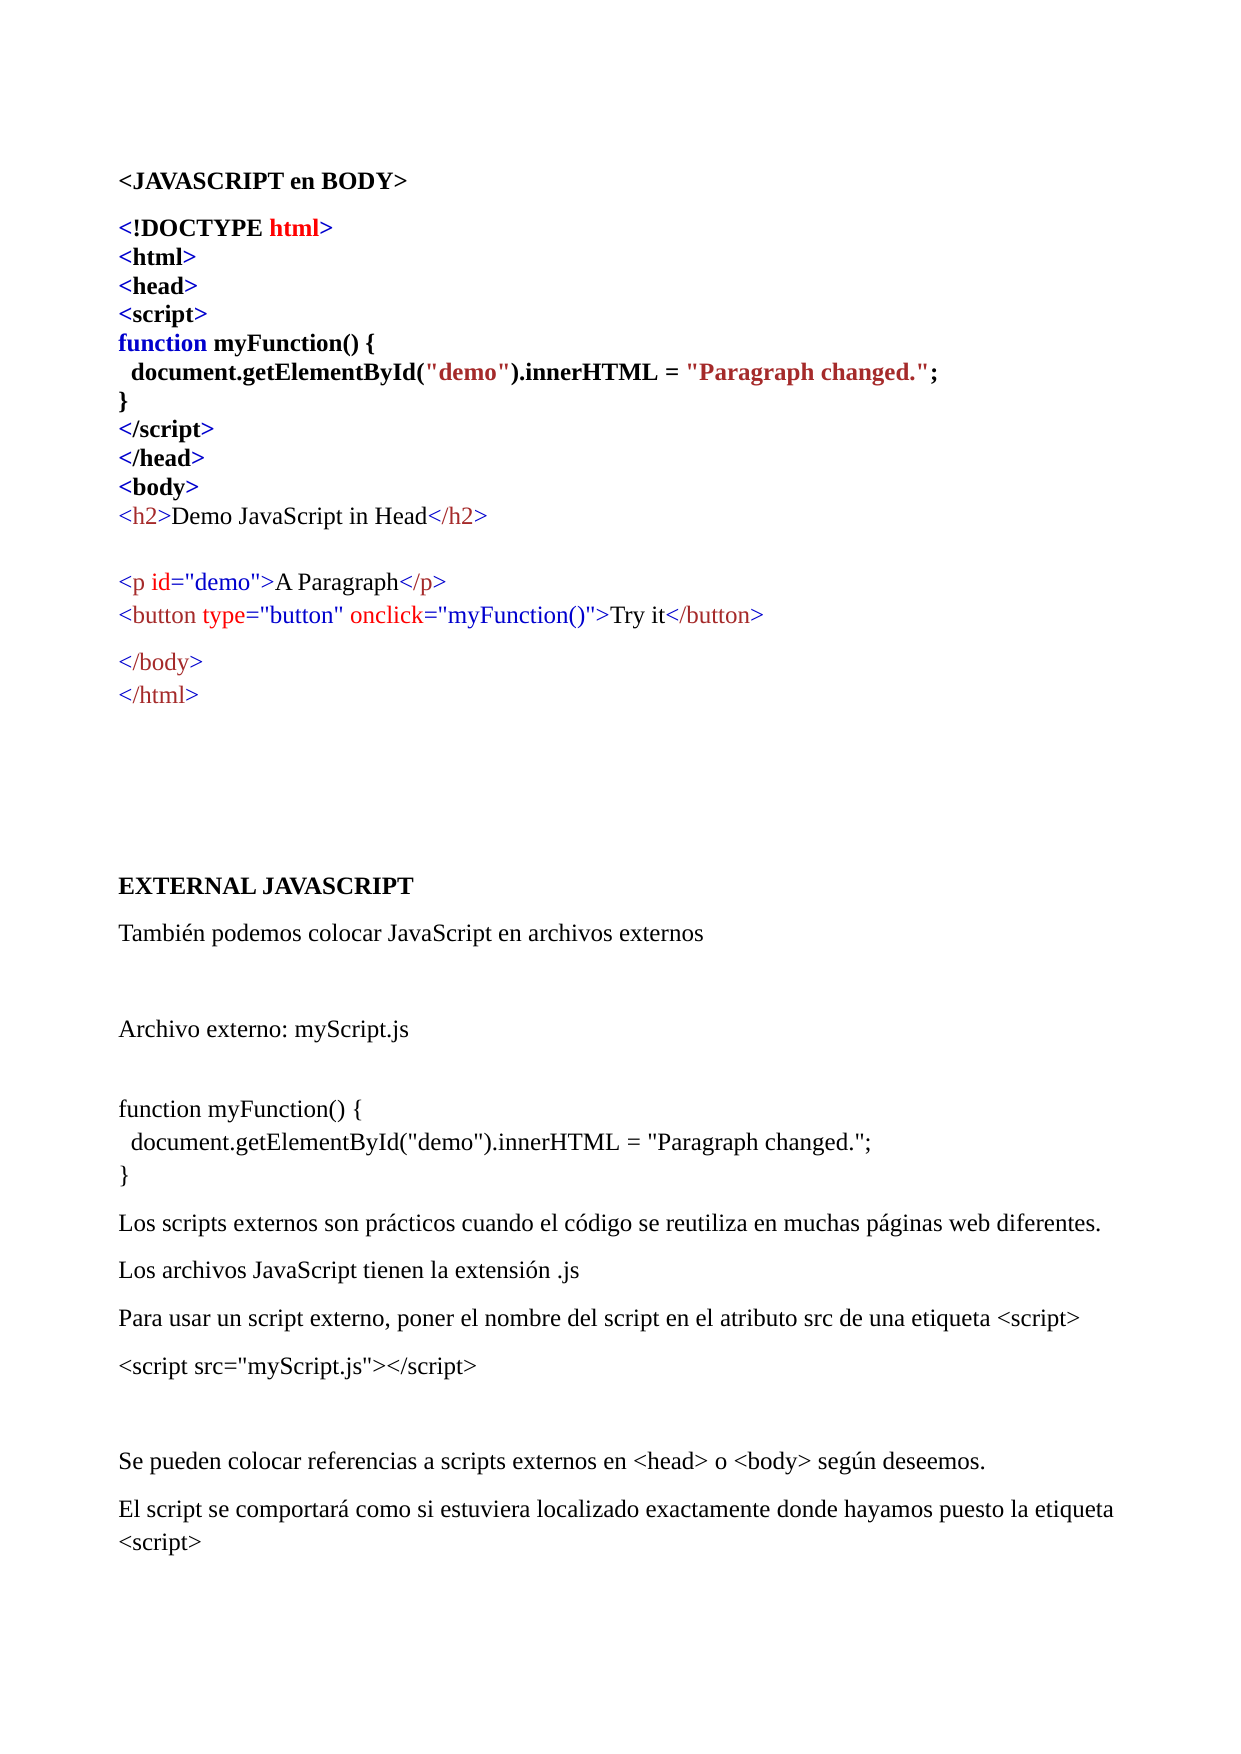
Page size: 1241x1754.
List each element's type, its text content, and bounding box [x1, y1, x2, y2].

text Se pueden colocar referencias a scripts externos en <head> o <body> según deseemos. [118, 1446, 1122, 1475]
text <!DOCTYPE html> <html> <head> <script> function myFunction() { document.getElementById("demo").innerHTML = "Paragraph changed."; } </script> </head> <body> [118, 213, 1122, 501]
text También podemos colocar JavaScript en archivos externos [118, 918, 1122, 947]
text <script src="myScript.js"></script> [118, 1351, 1122, 1379]
text <h2>Demo JavaScript in Head</h2> <p id="demo">A Paragraph</p> <button type="button" onclick="myFunction()">Try it</button> [118, 501, 1122, 629]
text El script se comportará como si estuviera localizado exactamente donde hayamos puesto la etiqueta <script> [118, 1494, 1122, 1555]
text Los scripts externos son prácticos cuando el código se reutiliza en muchas páginas web diferentes. [118, 1208, 1122, 1237]
text Para usar un script externo, poner el nombre del script en el atributo src de una etiqueta <script> [118, 1303, 1122, 1332]
text Archivo externo: myScript.js [118, 1014, 1122, 1076]
text </body> </html> [118, 647, 1122, 709]
text function myFunction() { document.getElementById("demo").innerHTML = "Paragraph changed."; } [118, 1094, 1122, 1189]
text Los archivos JavaScript tienen la extensión .js [118, 1256, 1122, 1284]
text EXTERNAL JAVASCRIPT [118, 871, 1122, 900]
text <JAVASCRIPT en BODY> [118, 166, 1122, 194]
